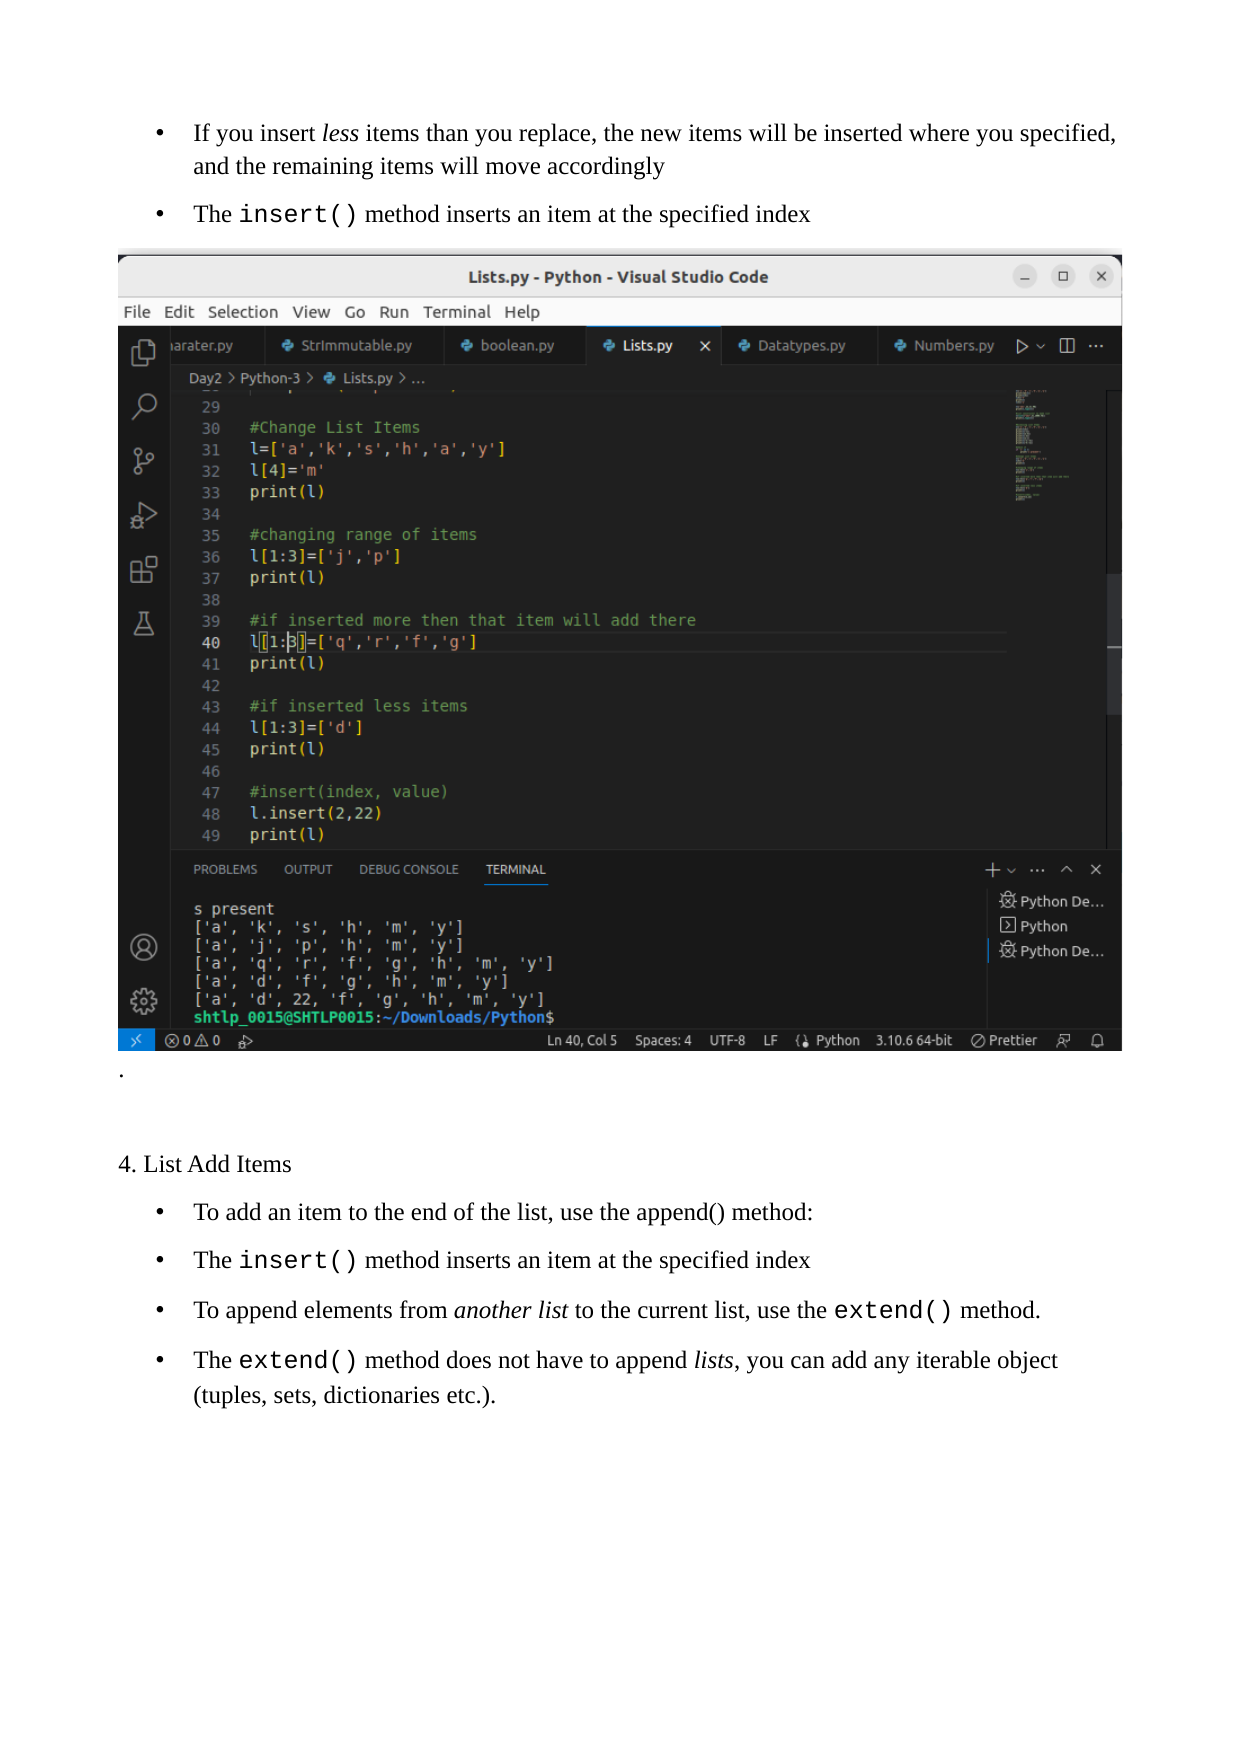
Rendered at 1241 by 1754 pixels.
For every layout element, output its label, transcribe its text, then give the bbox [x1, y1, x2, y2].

text . [118, 1051, 1122, 1083]
list The insert() method inserts an item at the specified index [156, 199, 1122, 229]
list To append elements from another list to the current list, use the extend() method. [156, 1295, 1122, 1326]
list The extend() method does not have to append lists, you can add any iterable object (tuples, sets, dictionaries etc.). [156, 1345, 1122, 1409]
list To add an item to the end of the list, use the append() method: [156, 1197, 1122, 1226]
list The insert() method inserts an item at the specified index [156, 1245, 1122, 1276]
text 4. List Add Items [118, 1149, 1122, 1178]
picture [118, 248, 1123, 1051]
list If you insert less items than you replace, the new items will be inserted where you specified, and the remaining items will move accordingly [156, 118, 1122, 180]
